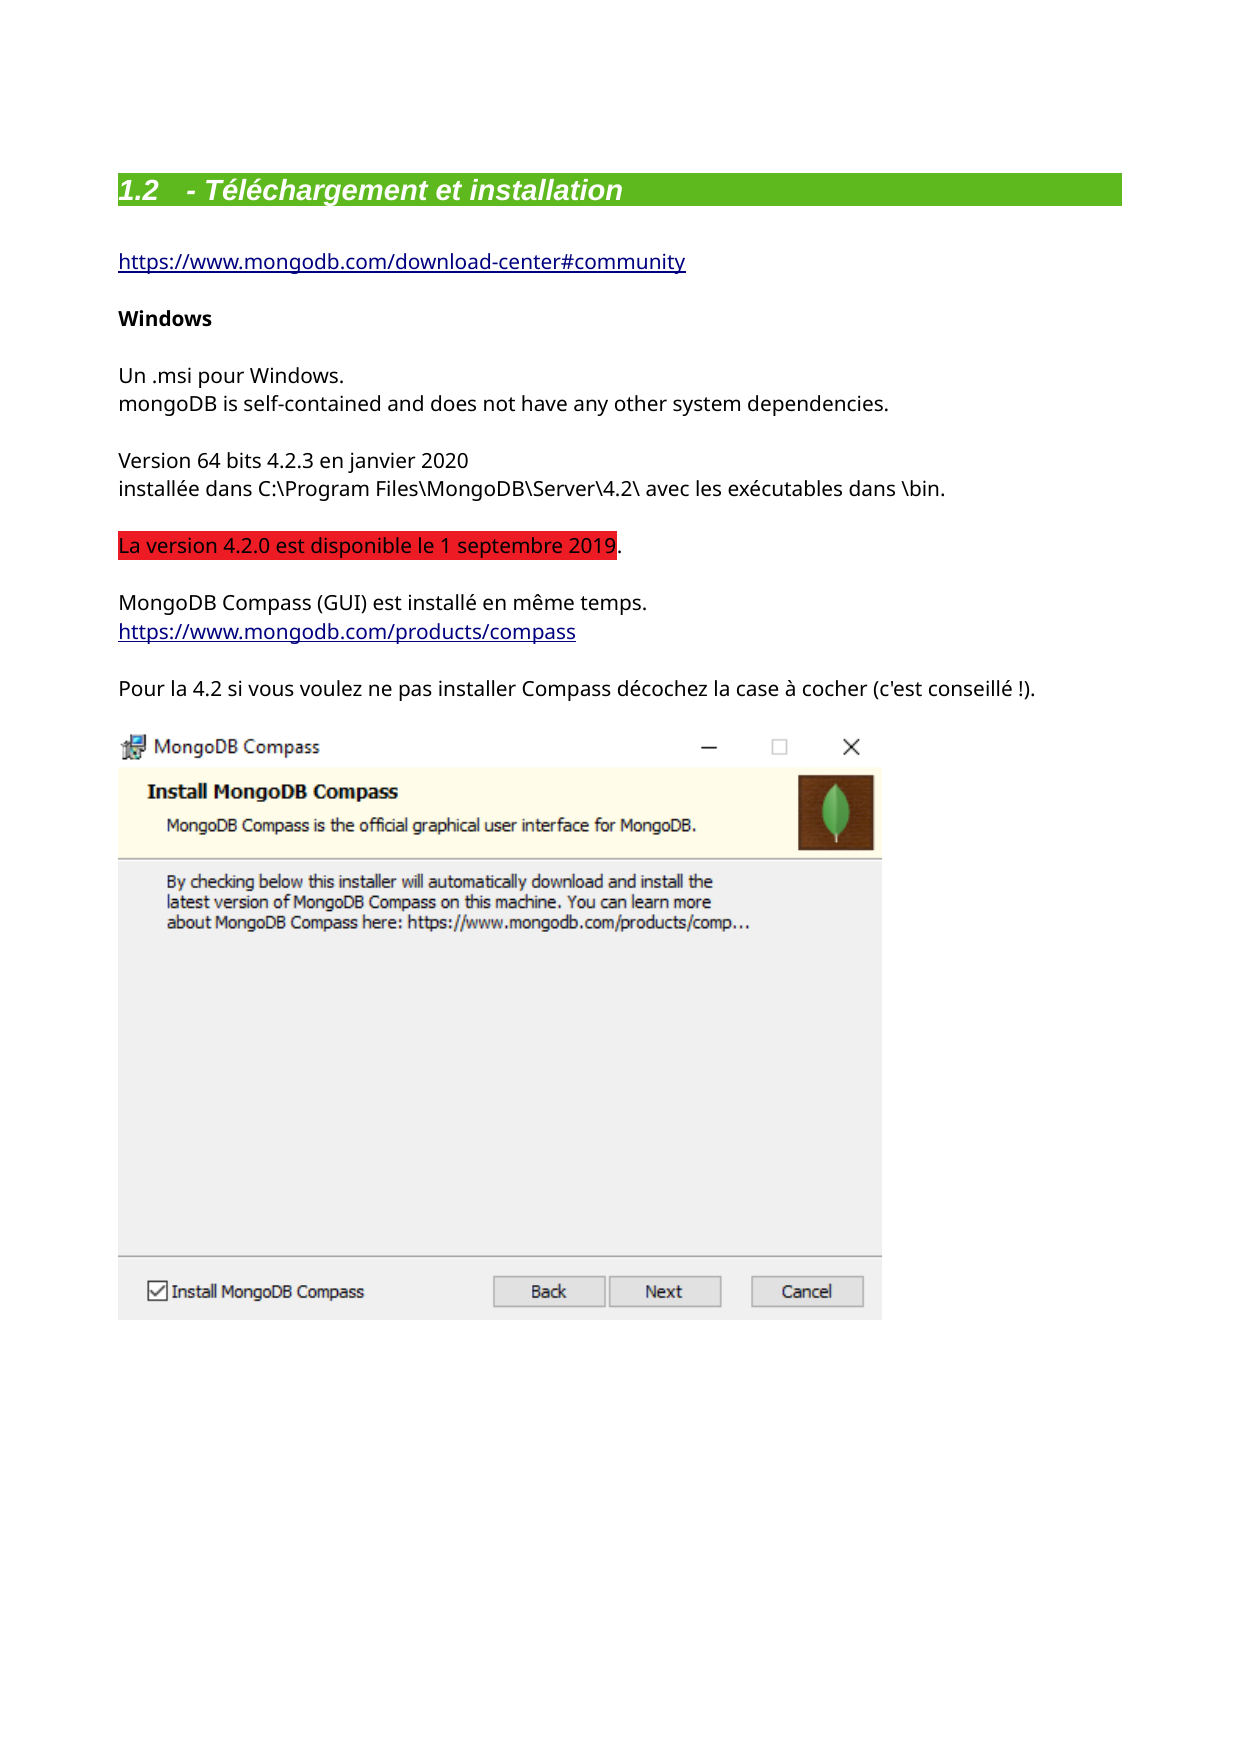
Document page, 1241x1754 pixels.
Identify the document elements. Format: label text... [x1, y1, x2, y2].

picture [118, 730, 883, 1320]
text MongoDB Compass (GUI) est installé en même temps. [118, 588, 1122, 617]
text https://www.mongodb.com/download-center#community [118, 247, 1122, 276]
text Un .msi pour Windows. [118, 361, 1122, 389]
text mongoDB is self-contained and does not have any other system dependencies. [118, 389, 1122, 418]
text installée dans C:\Program Files\MongoDB\Server\4.2\ avec les exécutables dans \bin. [118, 474, 1122, 503]
text https://www.mongodb.com/products/compass [118, 617, 1122, 645]
text La version 4.2.0 est disponible le 1 septembre 2019. [118, 531, 1122, 560]
text Version 64 bits 4.2.3 en janvier 2020 [118, 446, 1122, 474]
text Pour la 4.2 si vous voulez ne pas installer Compass décochez la case à cocher (c'est conseillé !). [118, 674, 1122, 702]
subtitle - Téléchargement et installation [118, 173, 1122, 206]
text Windows [118, 304, 1122, 332]
